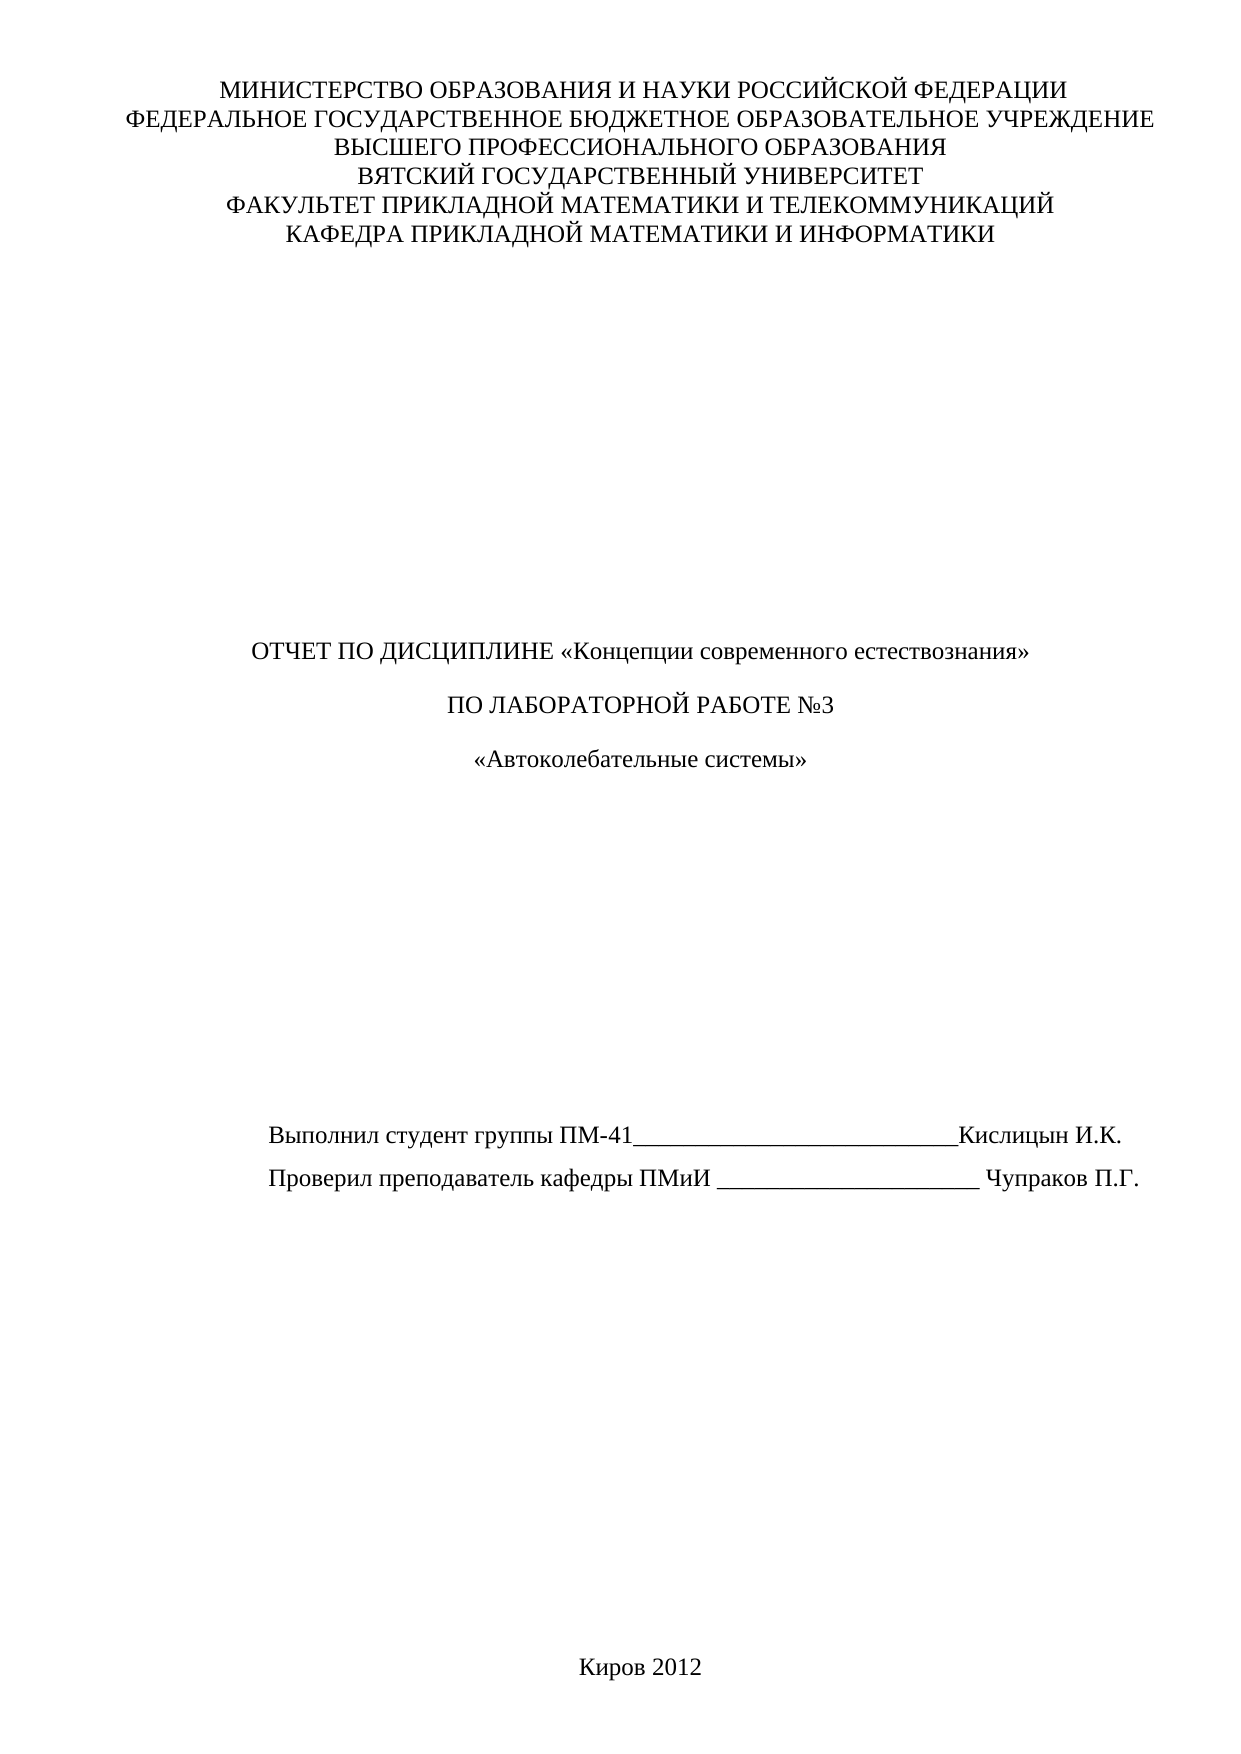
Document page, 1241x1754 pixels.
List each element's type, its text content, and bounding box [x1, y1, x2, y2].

text ПО ЛАБОРАТОРНОЙ РАБОТЕ №3 [118, 690, 1162, 719]
text ВЯТСКИЙ ГОСУДАРСТВЕННЫЙ УНИВЕРСИТЕТ [118, 161, 1162, 190]
text Проверил преподаватель кафедры ПМиИ _____________________ Чупраков П.Г. [268, 1163, 1162, 1192]
text ФЕДЕРАЛЬНОЕ ГОСУДАРСТВЕННОЕ БЮДЖЕТНОЕ ОБРАЗОВАТЕЛЬНОЕ УЧРЕЖДЕНИЕ [118, 104, 1162, 132]
text ВЫСШЕГО ПРОФЕССИОНАЛЬНОГО ОБРАЗОВАНИЯ [118, 132, 1162, 161]
text Выполнил студент группы ПМ-41__________________________Кислицын И.К. [268, 1120, 1162, 1149]
text КАФЕДРА ПРИКЛАДНОЙ МАТЕМАТИКИ И ИНФОРМАТИКИ [118, 219, 1162, 247]
text ФАКУЛЬТЕТ ПРИКЛАДНОЙ МАТЕМАТИКИ И ТЕЛЕКОММУНИКАЦИЙ [118, 190, 1162, 219]
text ОТЧЕТ ПО ДИСЦИПЛИНЕ «Концепции современного естествознания» [118, 636, 1162, 665]
text Киров 2012 [118, 1652, 1162, 1681]
text «Автоколебательные системы» [118, 744, 1162, 772]
text Министерство образования и науки РОССИЙСКОЙ ФЕДЕРАЦИИ [118, 75, 1162, 104]
